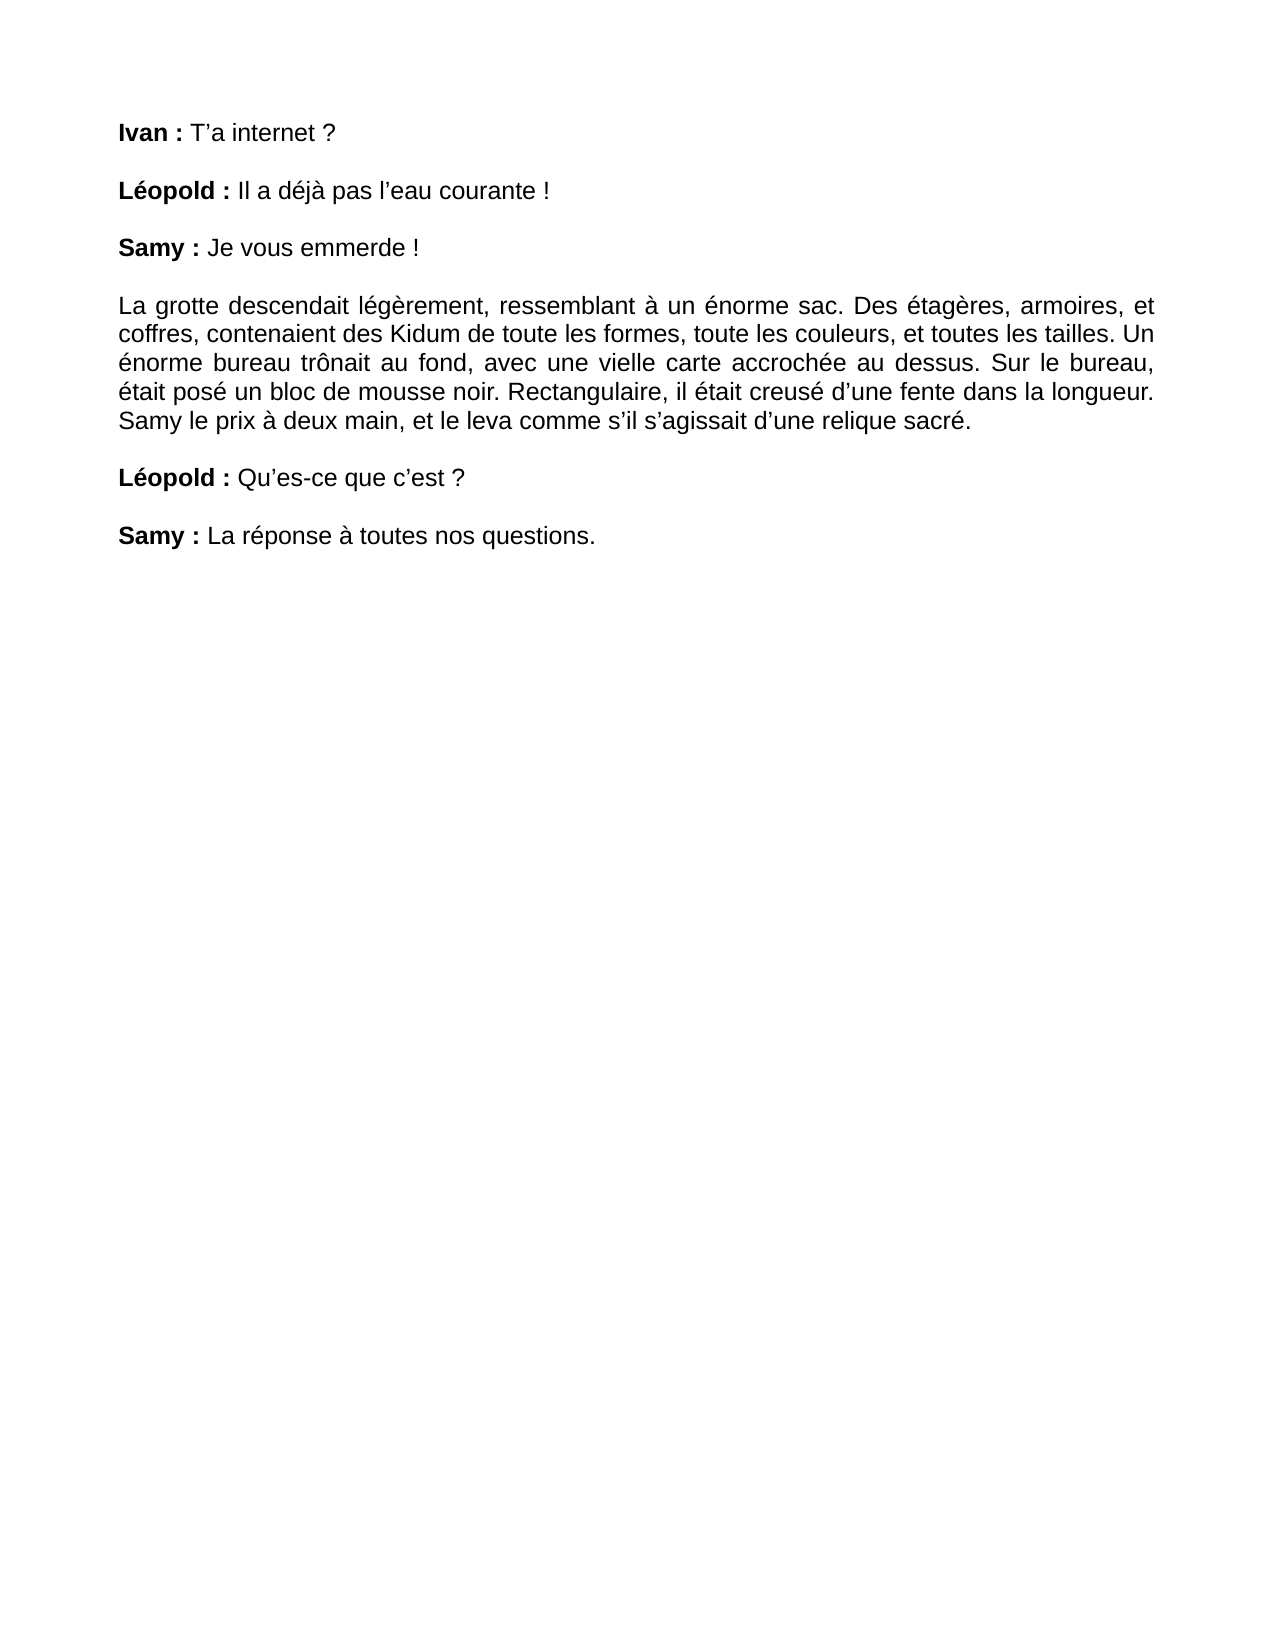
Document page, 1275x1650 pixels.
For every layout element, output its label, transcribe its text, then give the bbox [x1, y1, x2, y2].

text Samy : La réponse à toutes nos questions. [118, 521, 1157, 549]
text Samy : Je vous emmerde ! [118, 233, 1157, 262]
text Ivan : T’a internet ? [118, 118, 1157, 147]
text Léopold : Qu’es-ce que c’est ? [118, 463, 1157, 492]
text La grotte descendait légèrement, ressemblant à un énorme sac. Des étagères, armoires, et coffres, contenaient des Kidum de toute les formes, toute les couleurs, et toutes les tailles. Un énorme bureau trônait au fond, avec une vielle carte accrochée au dessus. Sur le bureau, était posé un bloc de mousse noir. Rectangulaire, il était creusé d’une fente dans la longueur. Samy le prix à deux main, et le leva comme s’il s’agissait d’une relique sacré. [118, 291, 1157, 434]
text Léopold : Il a déjà pas l’eau courante ! [118, 176, 1157, 204]
